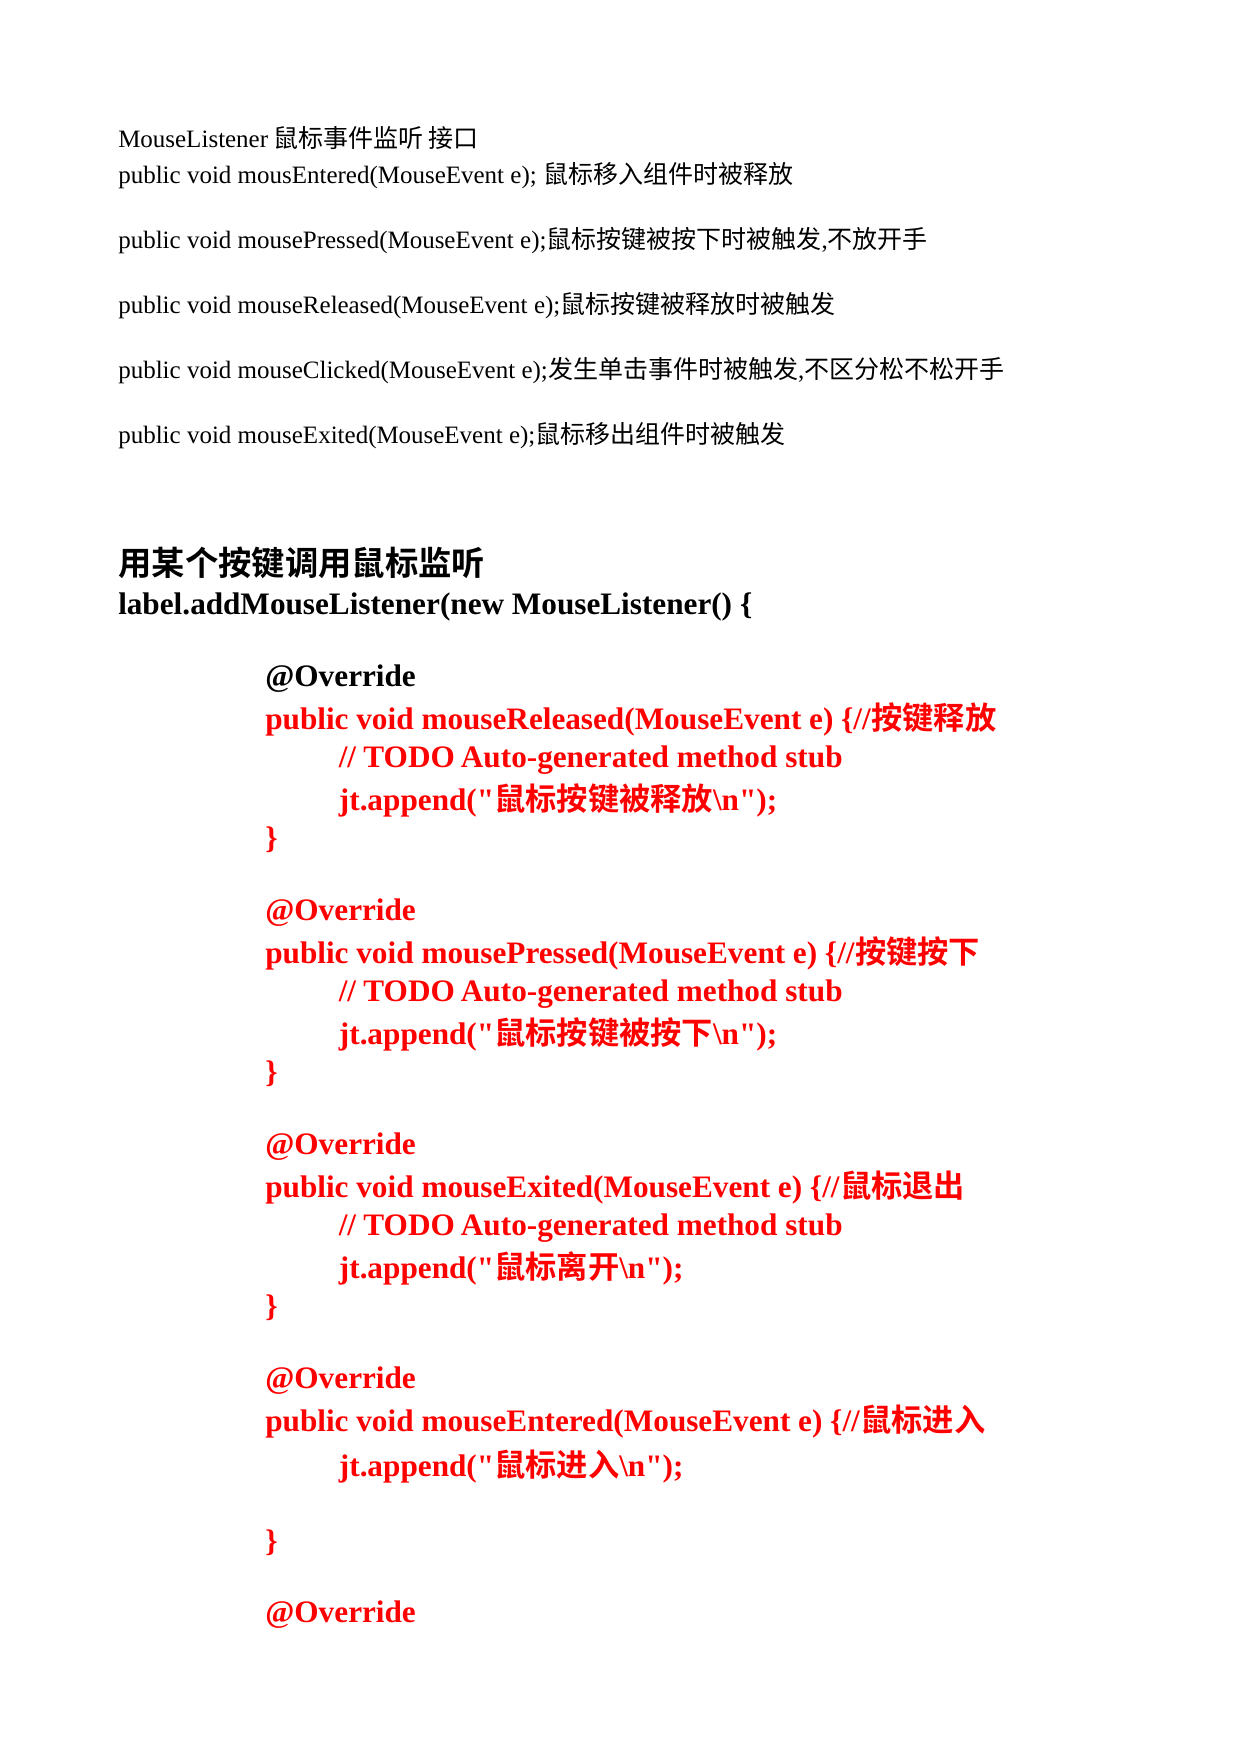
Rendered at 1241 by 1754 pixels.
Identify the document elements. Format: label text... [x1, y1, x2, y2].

text 用某个按键调用鼠标监听 [118, 537, 1122, 585]
text public void mouseExited(MouseEvent e) {//鼠标退出 [118, 1161, 1122, 1206]
text // TODO Auto-generated method stub [118, 1206, 1122, 1242]
text } [118, 1288, 1122, 1323]
text public void mouseReleased(MouseEvent e) {//按键释放 [118, 693, 1122, 738]
text public void mousEntered(MouseEvent e); 鼠标移入组件时被释放 [118, 154, 1122, 191]
text } [118, 1522, 1122, 1558]
text public void mouseExited(MouseEvent e);鼠标移出组件时被触发 [118, 414, 1122, 451]
text jt.append("鼠标离开\n"); [118, 1242, 1122, 1288]
text label.addMouseListener(new MouseListener() { [118, 585, 1122, 621]
text } [118, 1053, 1122, 1089]
text jt.append("鼠标按键被释放\n"); [118, 774, 1122, 819]
text // TODO Auto-generated method stub [118, 738, 1122, 774]
text public void mousePressed(MouseEvent e) {//按键按下 [118, 927, 1122, 972]
text } [118, 819, 1122, 855]
text public void mouseClicked(MouseEvent e);发生单击事件时被触发,不区分松不松开手 [118, 349, 1122, 386]
text @Override [118, 891, 1122, 927]
text jt.append("鼠标按键被按下\n"); [118, 1008, 1122, 1053]
text jt.append("鼠标进入\n"); [118, 1441, 1122, 1486]
text MouseListener鼠标事件监听 接口 [118, 118, 1122, 154]
text public void mousePressed(MouseEvent e);鼠标按键被按下时被触发,不放开手 [118, 219, 1122, 256]
text public void mouseReleased(MouseEvent e);鼠标按键被释放时被触发 [118, 284, 1122, 321]
text @Override [118, 1594, 1122, 1629]
text @Override [118, 657, 1122, 693]
text // TODO Auto-generated method stub [118, 972, 1122, 1008]
text @Override [118, 1359, 1122, 1395]
text public void mouseEntered(MouseEvent e) {//鼠标进入 [118, 1395, 1122, 1441]
text @Override [118, 1125, 1122, 1161]
